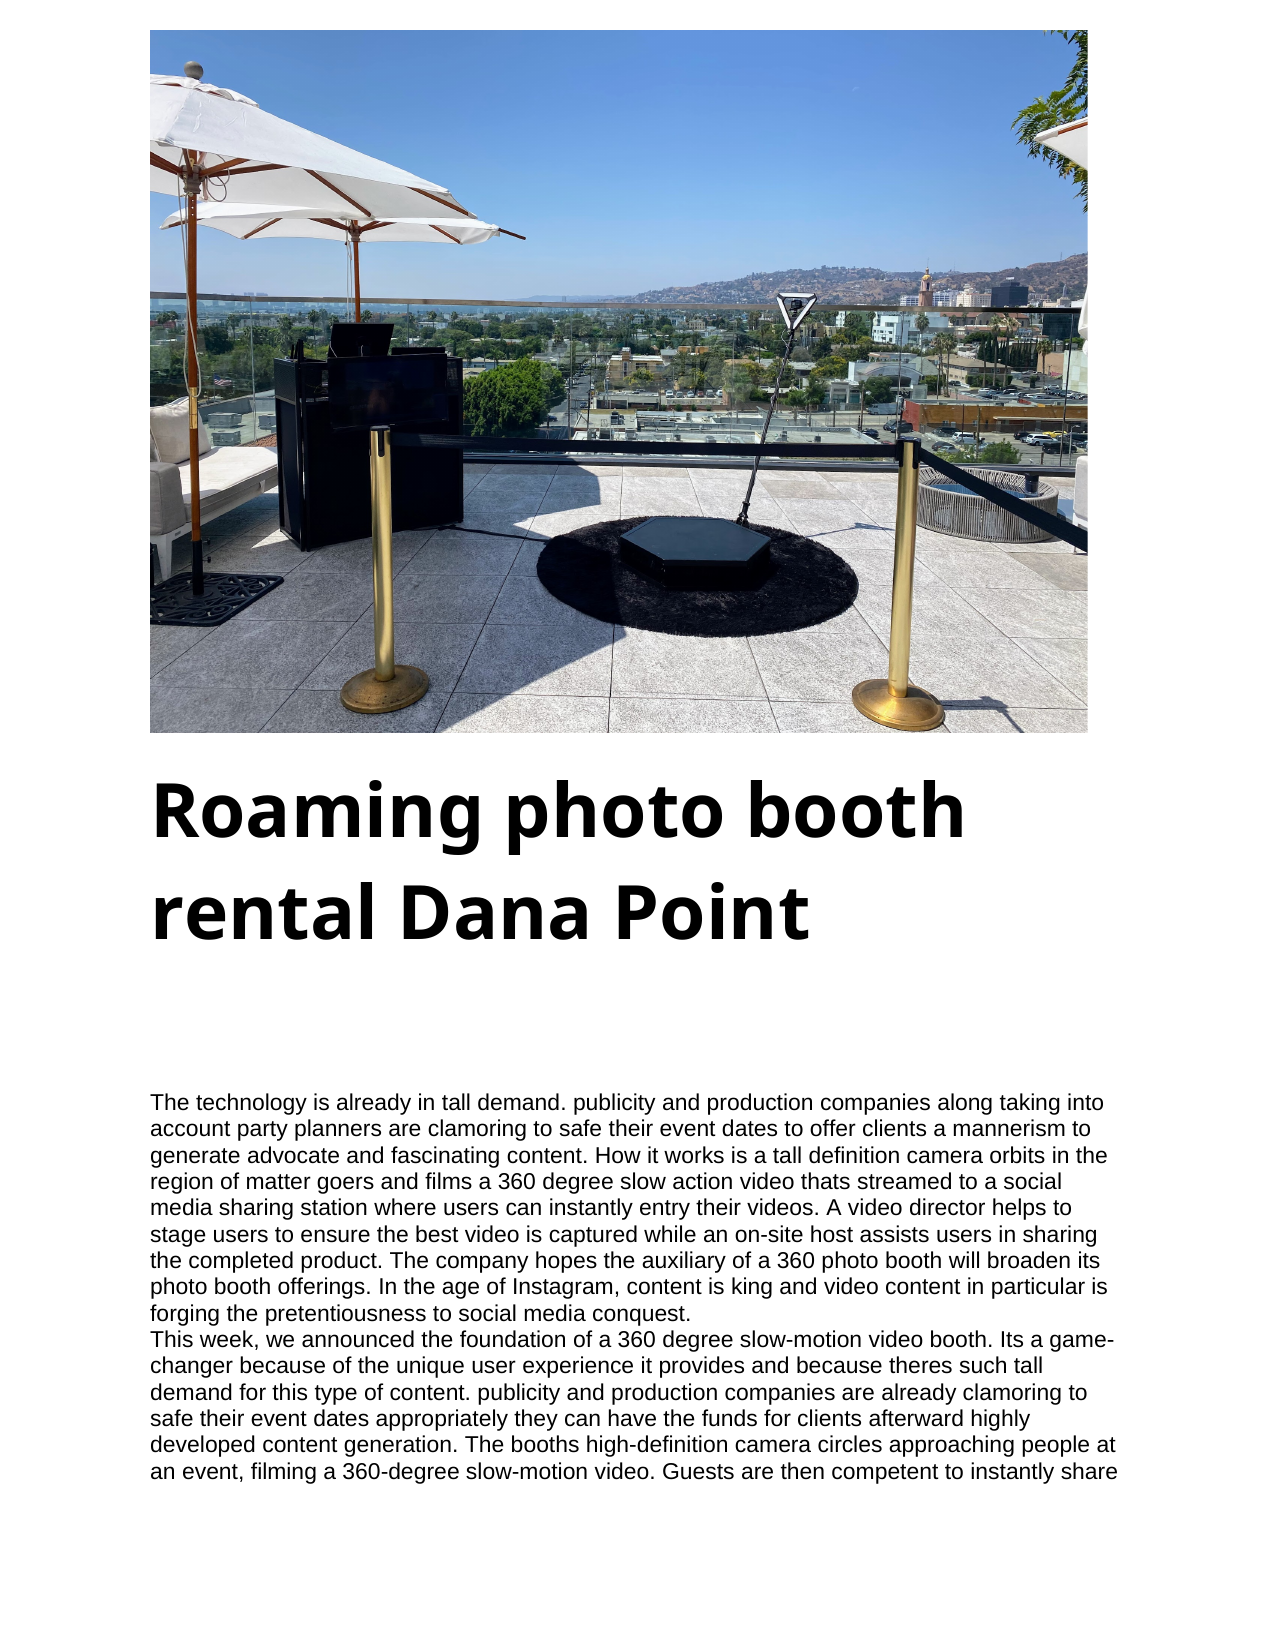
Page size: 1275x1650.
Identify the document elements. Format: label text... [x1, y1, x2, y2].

text This week, we announced the foundation of a 360 degree slow-motion video booth. Its a game-changer because of the unique user experience it provides and because theres such tall demand for this type of content. publicity and production companies are already clamoring to safe their event dates appropriately they can have the funds for clients afterward highly developed content generation. The booths high-definition camera circles approaching people at an event, filming a 360-degree slow-motion video. Guests are then competent to instantly share [150, 1326, 1125, 1484]
subtitle Roaming photo booth rental Dana Point [150, 757, 1125, 962]
text The technology is already in tall demand. publicity and production companies along taking into account party planners are clamoring to safe their event dates to offer clients a mannerism to generate advocate and fascinating content. How it works is a tall definition camera orbits in the region of matter goers and films a 360 degree slow action video thats streamed to a social media sharing station where users can instantly entry their videos. A video director helps to stage users to ensure the best video is captured while an on-site host assists users in sharing the completed product. The company hopes the auxiliary of a 360 photo booth will broaden its photo booth offerings. In the age of Instagram, content is king and video content in particular is forging the pretentiousness to social media conquest. [150, 1089, 1125, 1326]
picture [150, 30, 1088, 733]
